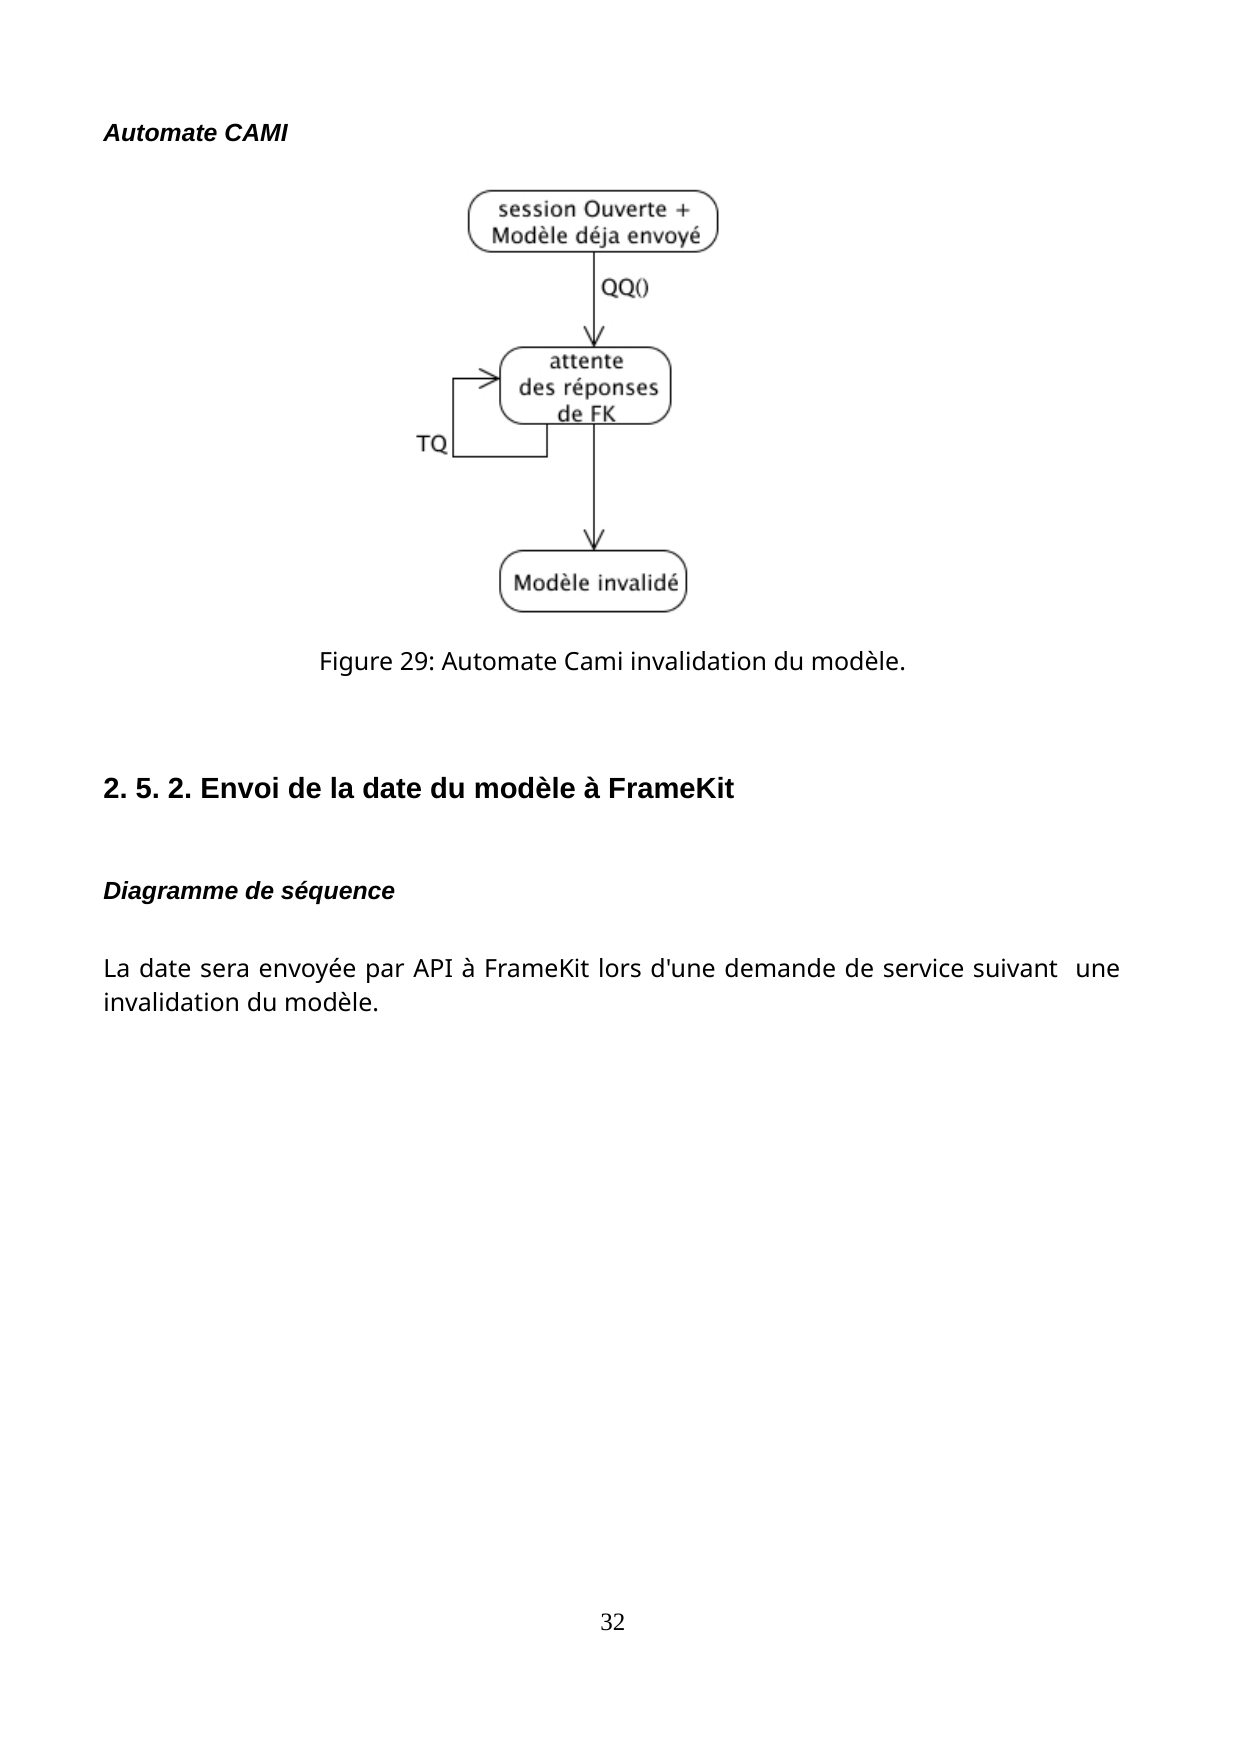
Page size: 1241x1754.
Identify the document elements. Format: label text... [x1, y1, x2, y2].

subtitle Diagramme de séquence [103, 876, 1122, 904]
subtitle Automate CAMI [103, 118, 1122, 147]
picture [354, 159, 750, 644]
text Figure 29: Automate Cami invalidation du modèle. [103, 159, 1122, 678]
text La date sera envoyée par API à FrameKit lors d'une demande de service suivant une invalidation du modèle. [103, 951, 1122, 1019]
subtitle 2. 5. 2. Envoi de la date du modèle à FrameKit [103, 771, 1122, 804]
